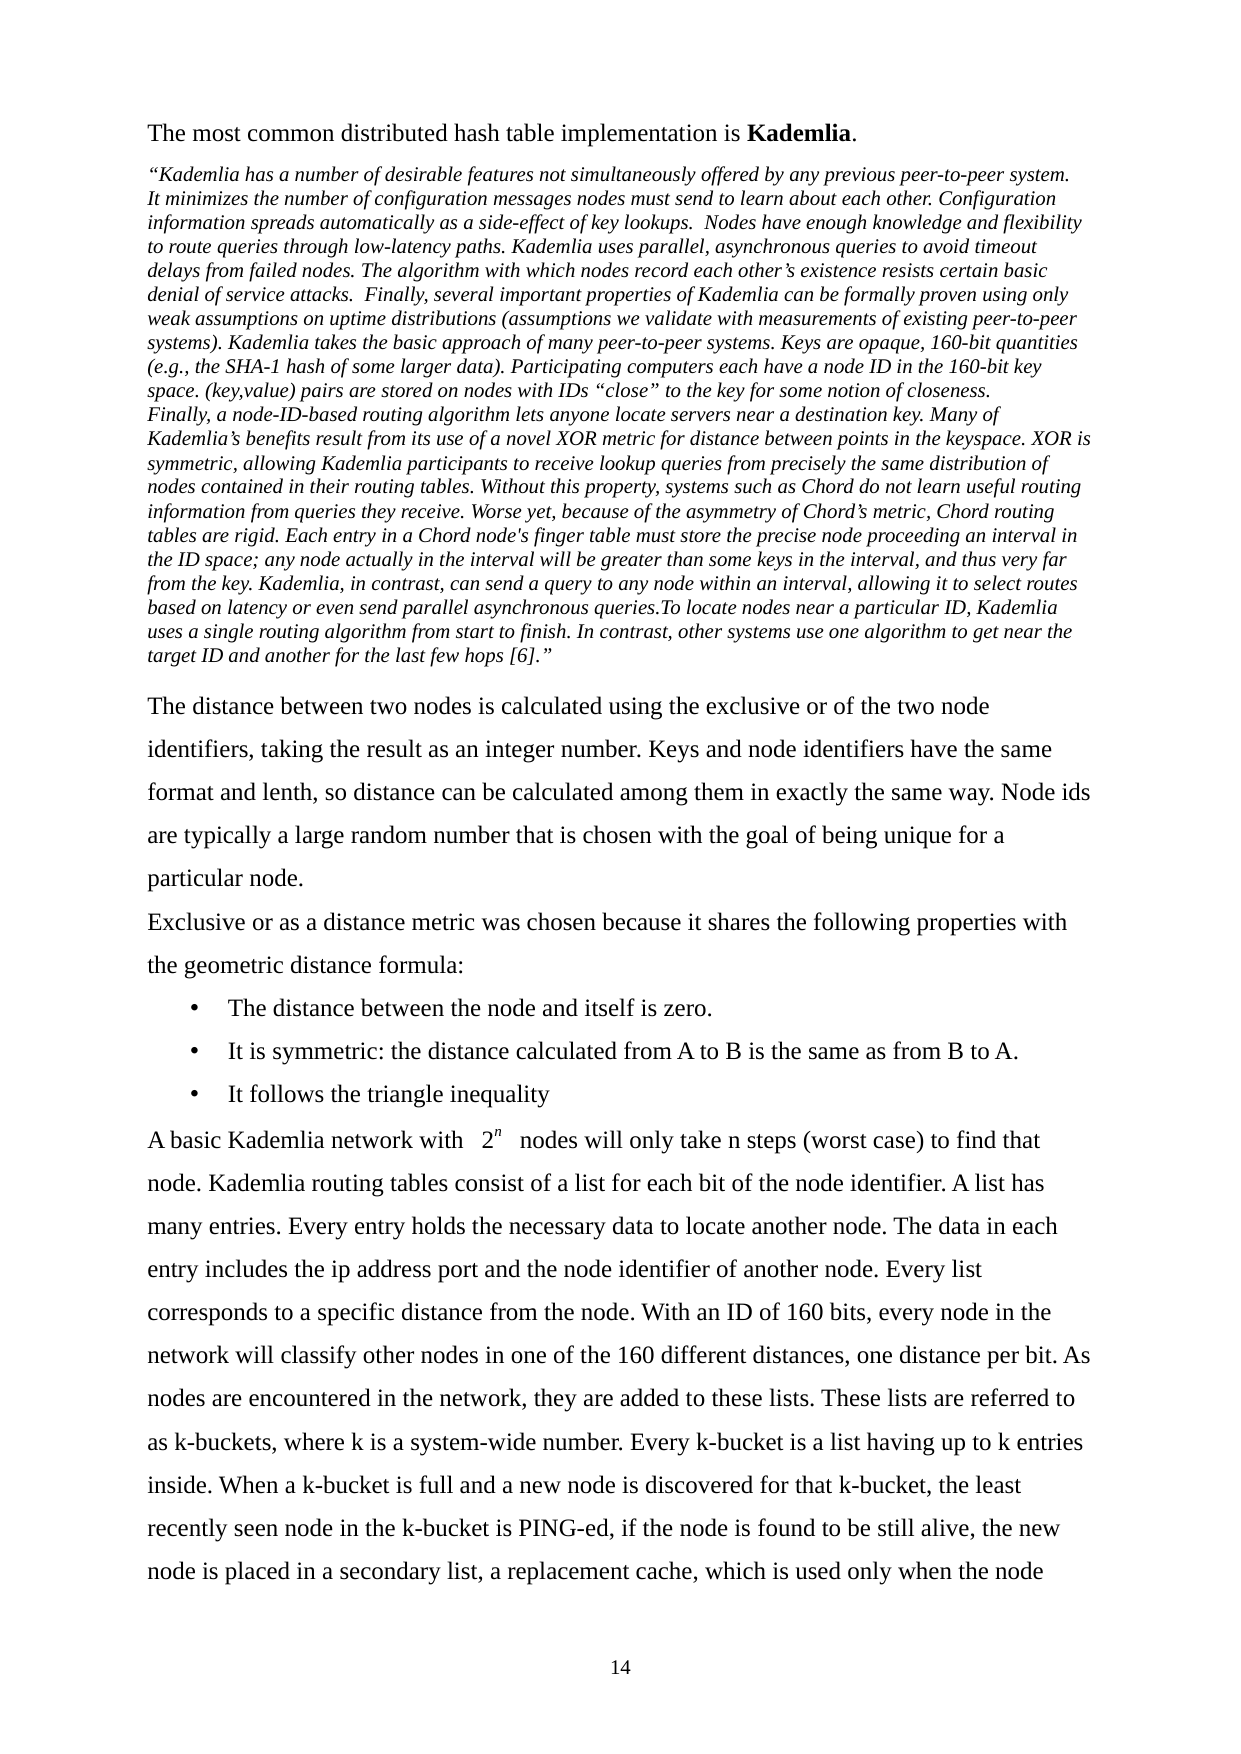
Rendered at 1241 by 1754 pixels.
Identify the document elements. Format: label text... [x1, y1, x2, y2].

list The distance between the node and itself is zero. [190, 993, 1093, 1022]
list It is symmetric: the distance calculated from A to B is the same as from B to A. [190, 1036, 1093, 1065]
text The distance between two nodes is calculated using the exclusive or of the two node identifiers, taking the result as an integer number. Keys and node identifiers have the same format and lenth, so distance can be calculated among them in exactly the same way. Node ids are typically a large random number that is chosen with the goal of being unique for a particular node. [147, 691, 1093, 892]
text Finally, a node-ID-based routing algorithm lets anyone locate servers near a destination key. Many of Kademlia’s benefits result from its use of a novel XOR metric for distance between points in the keyspace. XOR is symmetric, allowing Kademlia participants to receive lookup queries from precisely the same distribution of nodes contained in their routing tables. Without this property, systems such as Chord do not learn useful routing information from queries they receive. Worse yet, because of the asymmetry of Chord’s metric, Chord routing tables are rigid. Each entry in a Chord node's finger table must store the precise node proceeding an interval in the ID space; any node actually in the interval will be greater than some keys in the interval, and thus very far from the key. Kademlia, in contrast, can send a query to any node within an interval, allowing it to select routes based on latency or even send parallel asynchronous queries.To locate nodes near a particular ID, Kademlia uses a single routing algorithm from start to finish. In contrast, other systems use one algorithm to get near the target ID and another for the last few hops [6].” [147, 402, 1093, 667]
text Exclusive or as a distance metric was chosen because it shares the following properties with the geometric distance formula: [147, 907, 1093, 978]
text The most common distributed hash table implementation is Kademlia. [147, 118, 1093, 147]
text “Kademlia has a number of desirable features not simultaneously offered by any previous peer-to-peer system. It minimizes the number of configuration messages nodes must send to learn about each other. Configuration information spreads automatically as a side-effect of key lookups. Nodes have enough knowledge and flexibility to route queries through low-latency paths. Kademlia uses parallel, asynchronous queries to avoid timeout delays from failed nodes. The algorithm with which nodes record each other’s existence resists certain basic denial of service attacks. Finally, several important properties of Kademlia can be formally proven using only weak assumptions on uptime distributions (assumptions we validate with measurements of existing peer-to-peer systems). Kademlia takes the basic approach of many peer-to-peer systems. Keys are opaque, 160-bit quantities (e.g., the SHA-1 hash of some larger data). Participating computers each have a node ID in the 160-bit key space. (key,value) pairs are stored on nodes with IDs “close” to the key for some notion of closeness. [147, 162, 1093, 402]
text A basic Kademlia network withnodes will only take n steps (worst case) to find that node. Kademlia routing tables consist of a list for each bit of the node identifier. A list has many entries. Every entry holds the necessary data to locate another node. The data in each entry includes the ip address port and the node identifier of another node. Every list corresponds to a specific distance from the node. With an ID of 160 bits, every node in the network will classify other nodes in one of the 160 different distances, one distance per bit. As nodes are encountered in the network, they are added to these lists. These lists are referred to as k-buckets, where k is a system-wide number. Every k-bucket is a list having up to k entries inside. When a k-bucket is full and a new node is discovered for that k-bucket, the least recently seen node in the k-bucket is PING-ed, if the node is found to be still alive, the new node is placed in a secondary list, a replacement cache, which is used only when the node [147, 1122, 1093, 1585]
list It follows the triangle inequality [190, 1079, 1093, 1108]
